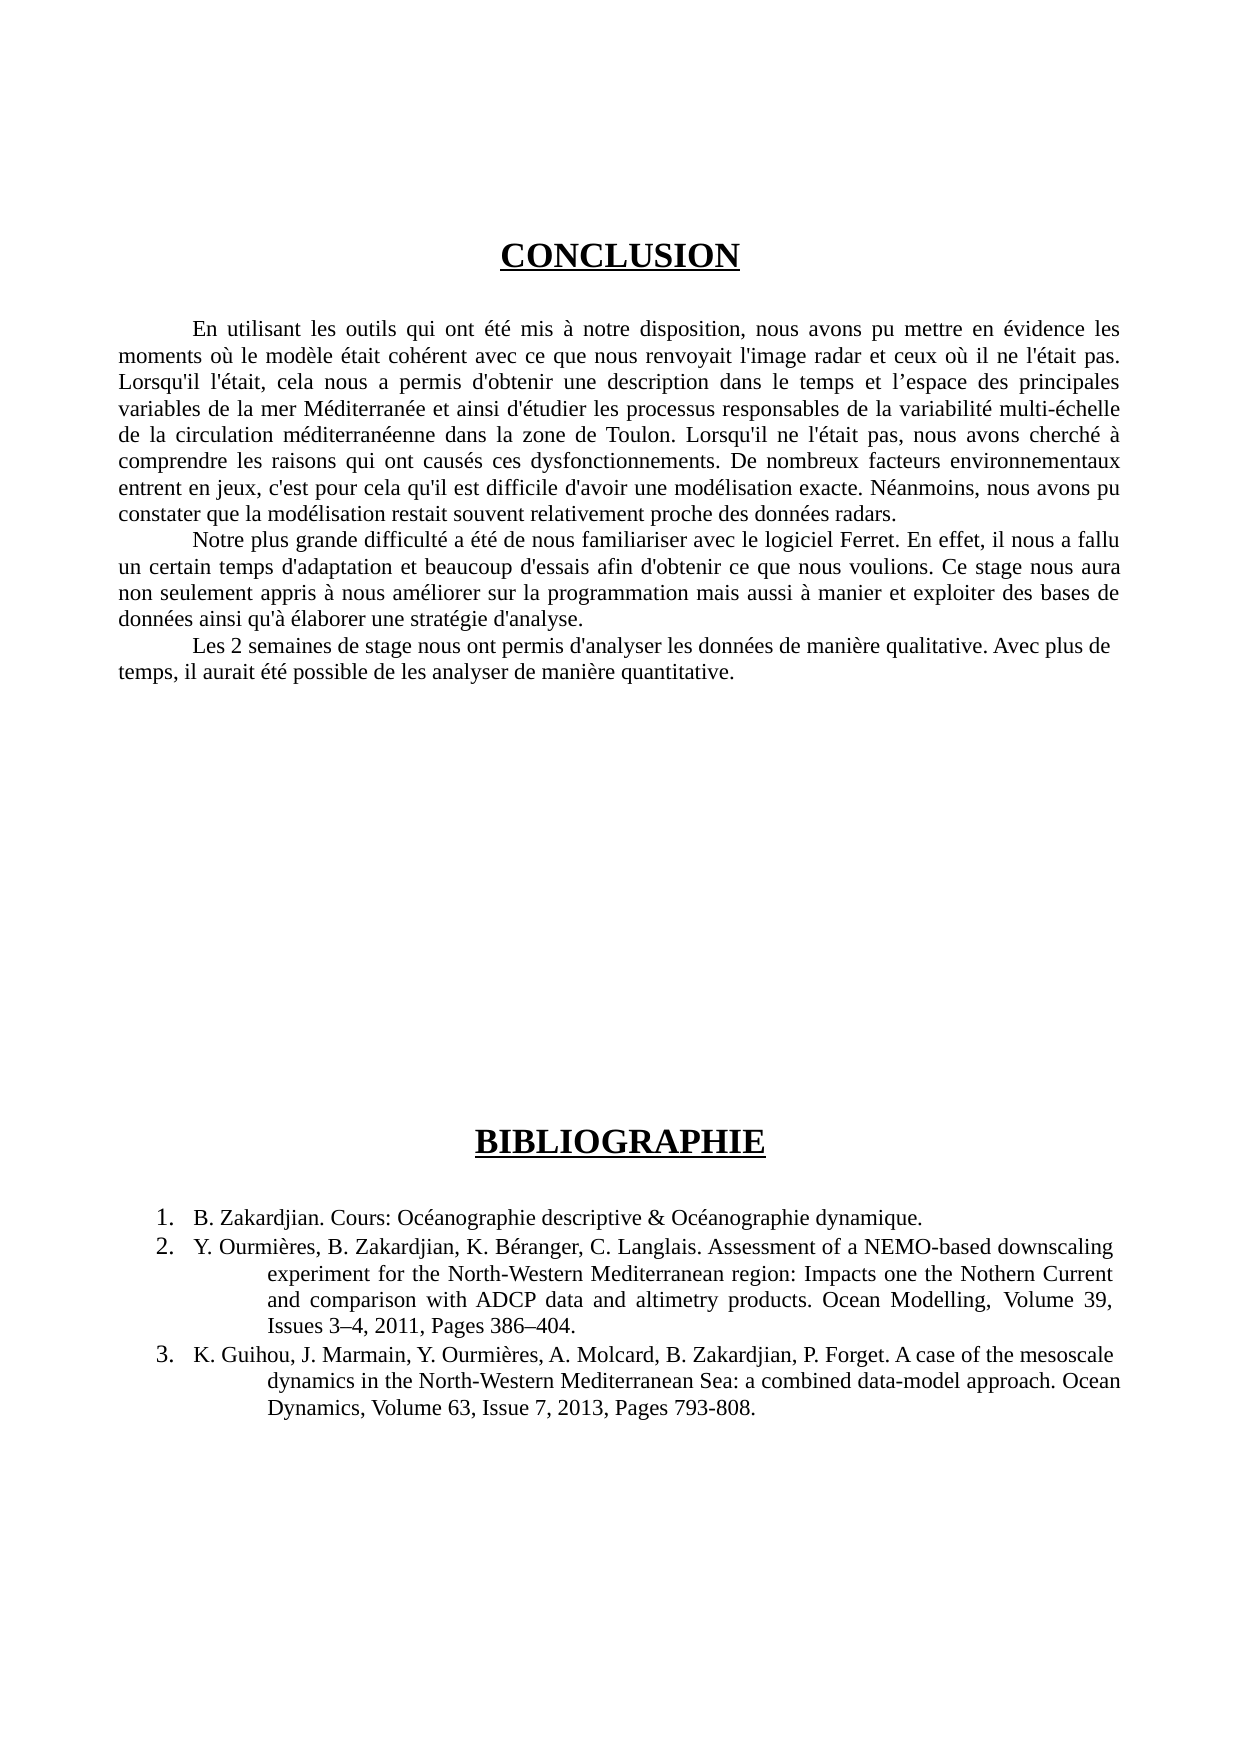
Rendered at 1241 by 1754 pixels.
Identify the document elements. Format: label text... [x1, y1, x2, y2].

text BIBLIOGRAPHIE [118, 1121, 1122, 1161]
list Y. Ourmières, B. Zakardjian, K. Béranger, C. Langlais. Assessment of a NEMO-based downscaling experiment for the North-Western Mediterranean region: Impacts one the Nothern Current and comparison with ADCP data and altimetry products. Ocean Modelling, Volume 39, Issues 3–4, 2011, Pages 386–404. [156, 1231, 1122, 1339]
text En utilisant les outils qui ont été mis à notre disposition, nous avons pu mettre en évidence les moments où le modèle était cohérent avec ce que nous renvoyait l'image radar et ceux où il ne l'était pas. Lorsqu'il l'était, cela nous a permis d'obtenir une description dans le temps et l’espace des principales variables de la mer Méditerranée et ainsi d'étudier les processus responsables de la variabilité multi-échelle de la circulation méditerranéenne dans la zone de Toulon. Lorsqu'il ne l'était pas, nous avons cherché à comprendre les raisons qui ont causés ces dysfonctionnements. De nombreux facteurs environnementaux entrent en jeux, c'est pour cela qu'il est difficile d'avoir une modélisation exacte. Néanmoins, nous avons pu constater que la modélisation restait souvent relativement proche des données radars. [118, 316, 1122, 526]
text CONCLUSION [118, 234, 1122, 275]
list B. Zakardjian. Cours: Océanographie descriptive & Océanographie dynamique. [156, 1202, 1122, 1231]
text Notre plus grande difficulté a été de nous familiariser avec le logiciel Ferret. En effet, il nous a fallu un certain temps d'adaptation et beaucoup d'essais afin d'obtenir ce que nous voulions. Ce stage nous aura non seulement appris à nous améliorer sur la programmation mais aussi à manier et exploiter des bases de données ainsi qu'à élaborer une stratégie d'analyse. [118, 526, 1122, 632]
list K. Guihou, J. Marmain, Y. Ourmières, A. Molcard, B. Zakardjian, P. Forget. A case of the mesoscale dynamics in the North-Western Mediterranean Sea: a combined data-model approach. Ocean Dynamics, Volume 63, Issue 7, 2013, Pages 793-808. [156, 1339, 1122, 1420]
text Les 2 semaines de stage nous ont permis d'analyser les données de manière qualitative. Avec plus de temps, il aurait été possible de les analyser de manière quantitative. [118, 632, 1122, 684]
